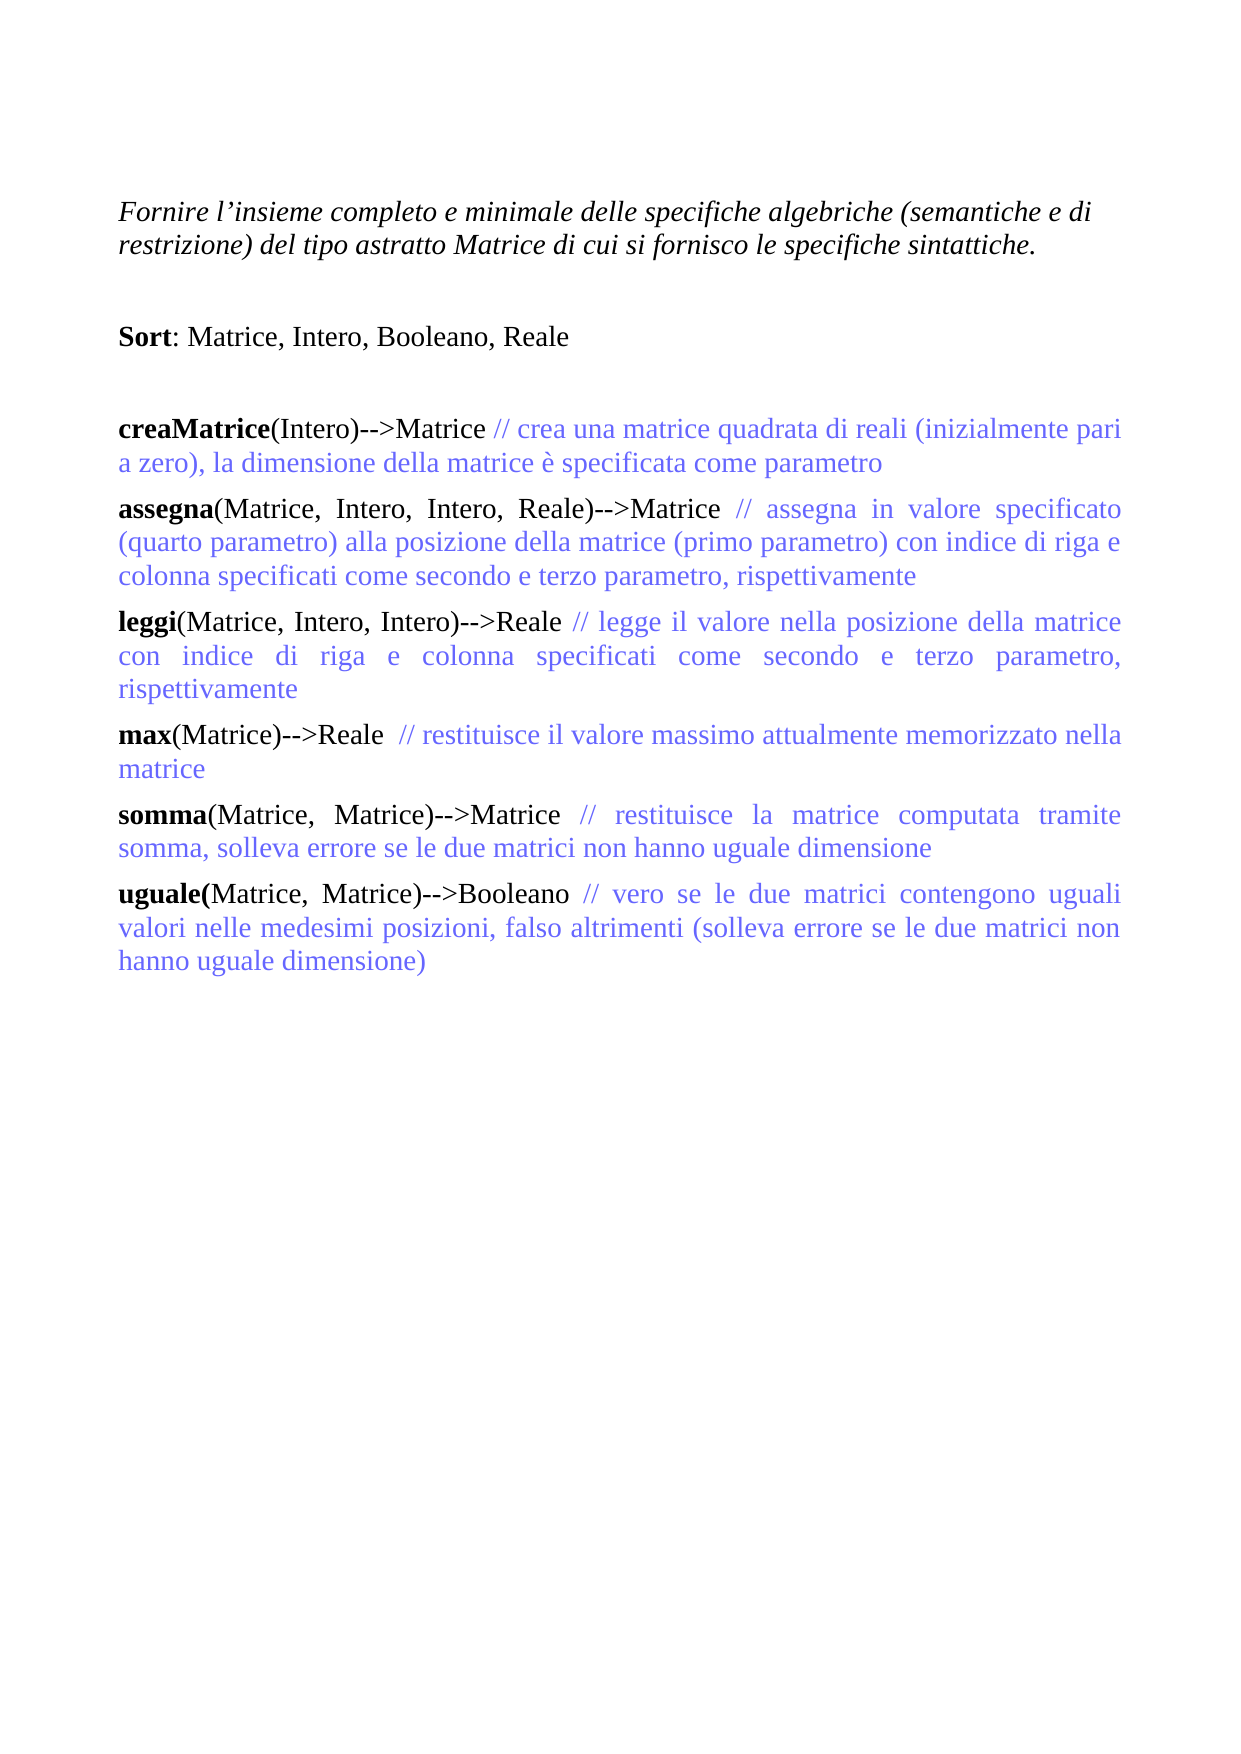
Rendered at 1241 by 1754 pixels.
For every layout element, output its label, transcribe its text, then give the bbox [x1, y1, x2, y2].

text creaMatrice(Intero)-->Matrice // crea una matrice quadrata di reali (inizialmente pari a zero), la dimensione della matrice è specificata come parametro [118, 411, 1122, 478]
text max(Matrice)-->Reale // restituisce il valore massimo attualmente memorizzato nella matrice [118, 717, 1122, 784]
text Sort: Matrice, Intero, Booleano, Reale [118, 319, 1122, 353]
text assegna(Matrice, Intero, Intero, Reale)-->Matrice // assegna in valore specificato (quarto parametro) alla posizione della matrice (primo parametro) con indice di riga e colonna specificati come secondo e terzo parametro, rispettivamente [118, 491, 1122, 592]
text uguale(Matrice, Matrice)-->Booleano // vero se le due matrici contengono uguali valori nelle medesimi posizioni, falso altrimenti (solleva errore se le due matrici non hanno uguale dimensione) [118, 876, 1122, 977]
text leggi(Matrice, Intero, Intero)-->Reale // legge il valore nella posizione della matrice con indice di riga e colonna specificati come secondo e terzo parametro, rispettivamente [118, 604, 1122, 705]
text Fornire l’insieme completo e minimale delle specifiche algebriche (semantiche e di restrizione) del tipo astratto Matrice di cui si fornisco le specifiche sintattiche. [118, 194, 1122, 261]
text somma(Matrice, Matrice)-->Matrice // restituisce la matrice computata tramite somma, solleva errore se le due matrici non hanno uguale dimensione [118, 797, 1122, 864]
